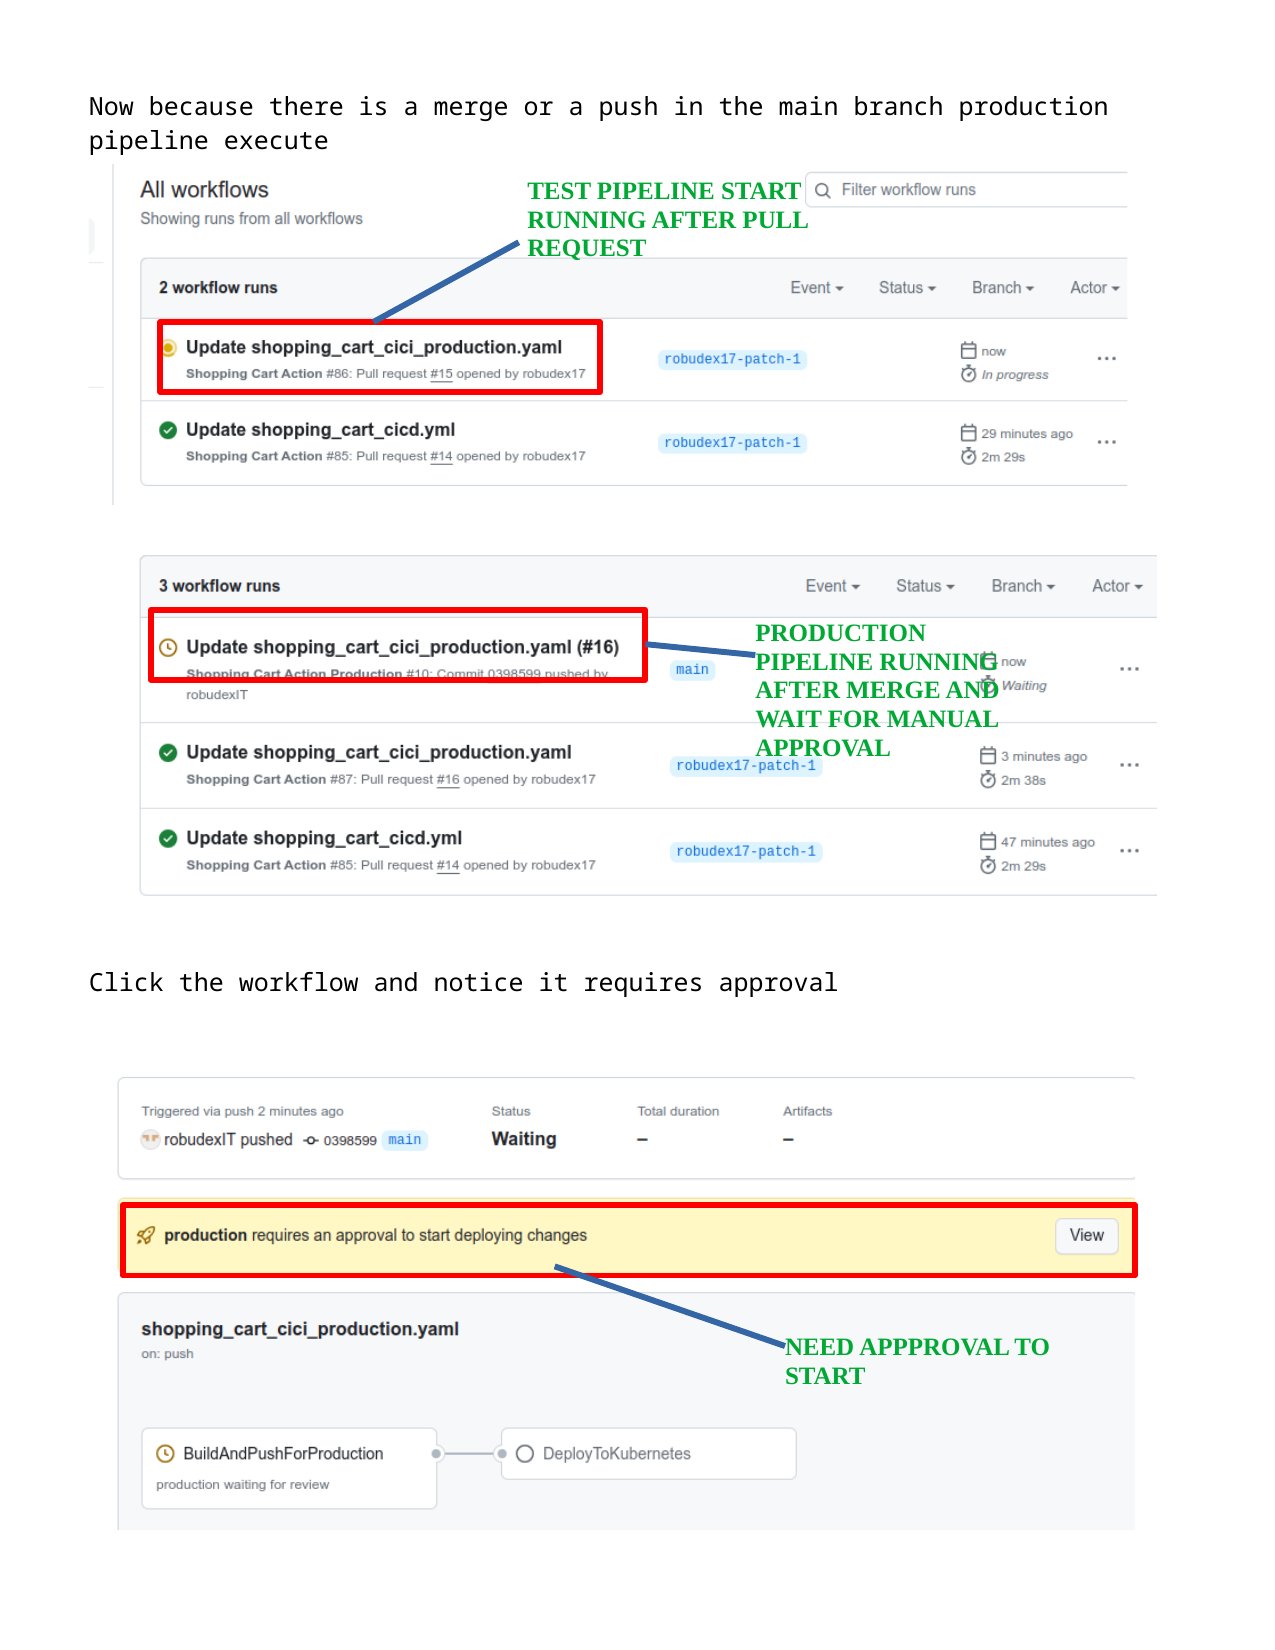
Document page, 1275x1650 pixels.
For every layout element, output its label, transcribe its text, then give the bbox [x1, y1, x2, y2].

picture [126, 1208, 1132, 1273]
text Now because there is a merge or a push in the main branch production pipeline execute [88, 88, 1186, 157]
picture [118, 538, 1157, 897]
text Click the workflow and notice it requires approval [88, 965, 1186, 999]
picture [96, 1044, 1136, 1530]
picture [88, 164, 1128, 505]
